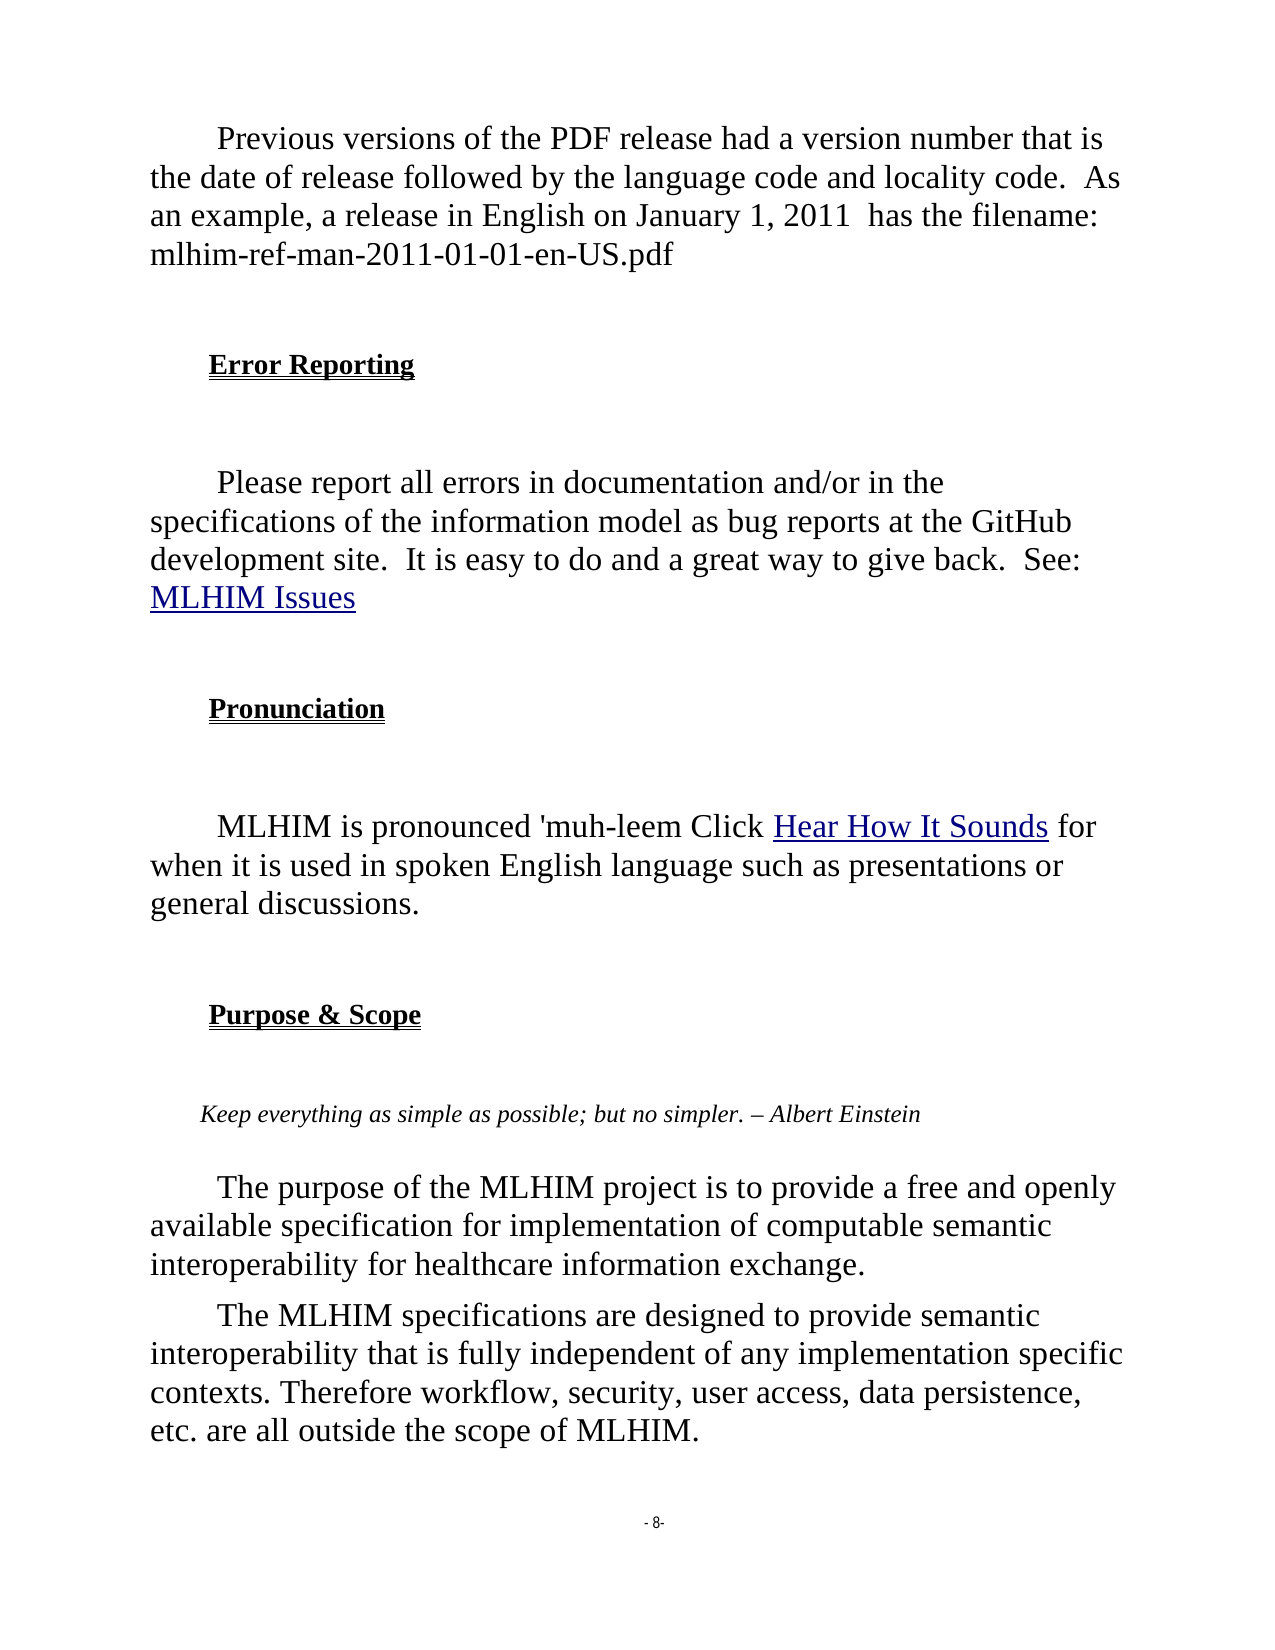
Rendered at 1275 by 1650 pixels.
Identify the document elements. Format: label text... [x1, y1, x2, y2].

subtitle Error Reporting [150, 348, 1125, 381]
text Keep everything as simple as possible; but no simpler. – Albert Einstein [150, 1099, 1125, 1128]
text Previous versions of the PDF release had a version number that is the date of release followed by the language code and locality code. As an example, a release in English on January 1, 2011 has the filename: mlhim-ref-man-2011-01-01-en-US.pdf [150, 118, 1125, 272]
subtitle Pronunciation [150, 692, 1125, 725]
text Please report all errors in documentation and/or in the specifications of the information model as bug reports at the GitHub development site. It is easy to do and a great way to give back. See: MLHIM Issues [150, 462, 1125, 616]
text The purpose of the MLHIM project is to provide a free and openly available specification for implementation of computable semantic interoperability for healthcare information exchange. [150, 1167, 1125, 1282]
text MLHIM is pronounced 'muh-leem Click Hear How It Sounds for when it is used in spoken English language such as presentations or general discussions. [150, 806, 1125, 922]
subtitle Purpose & Scope [150, 997, 1125, 1031]
text The MLHIM specifications are designed to provide semantic interoperability that is fully independent of any implementation specific contexts. Therefore workflow, security, user access, data persistence, etc. are all outside the scope of MLHIM. [150, 1295, 1125, 1448]
